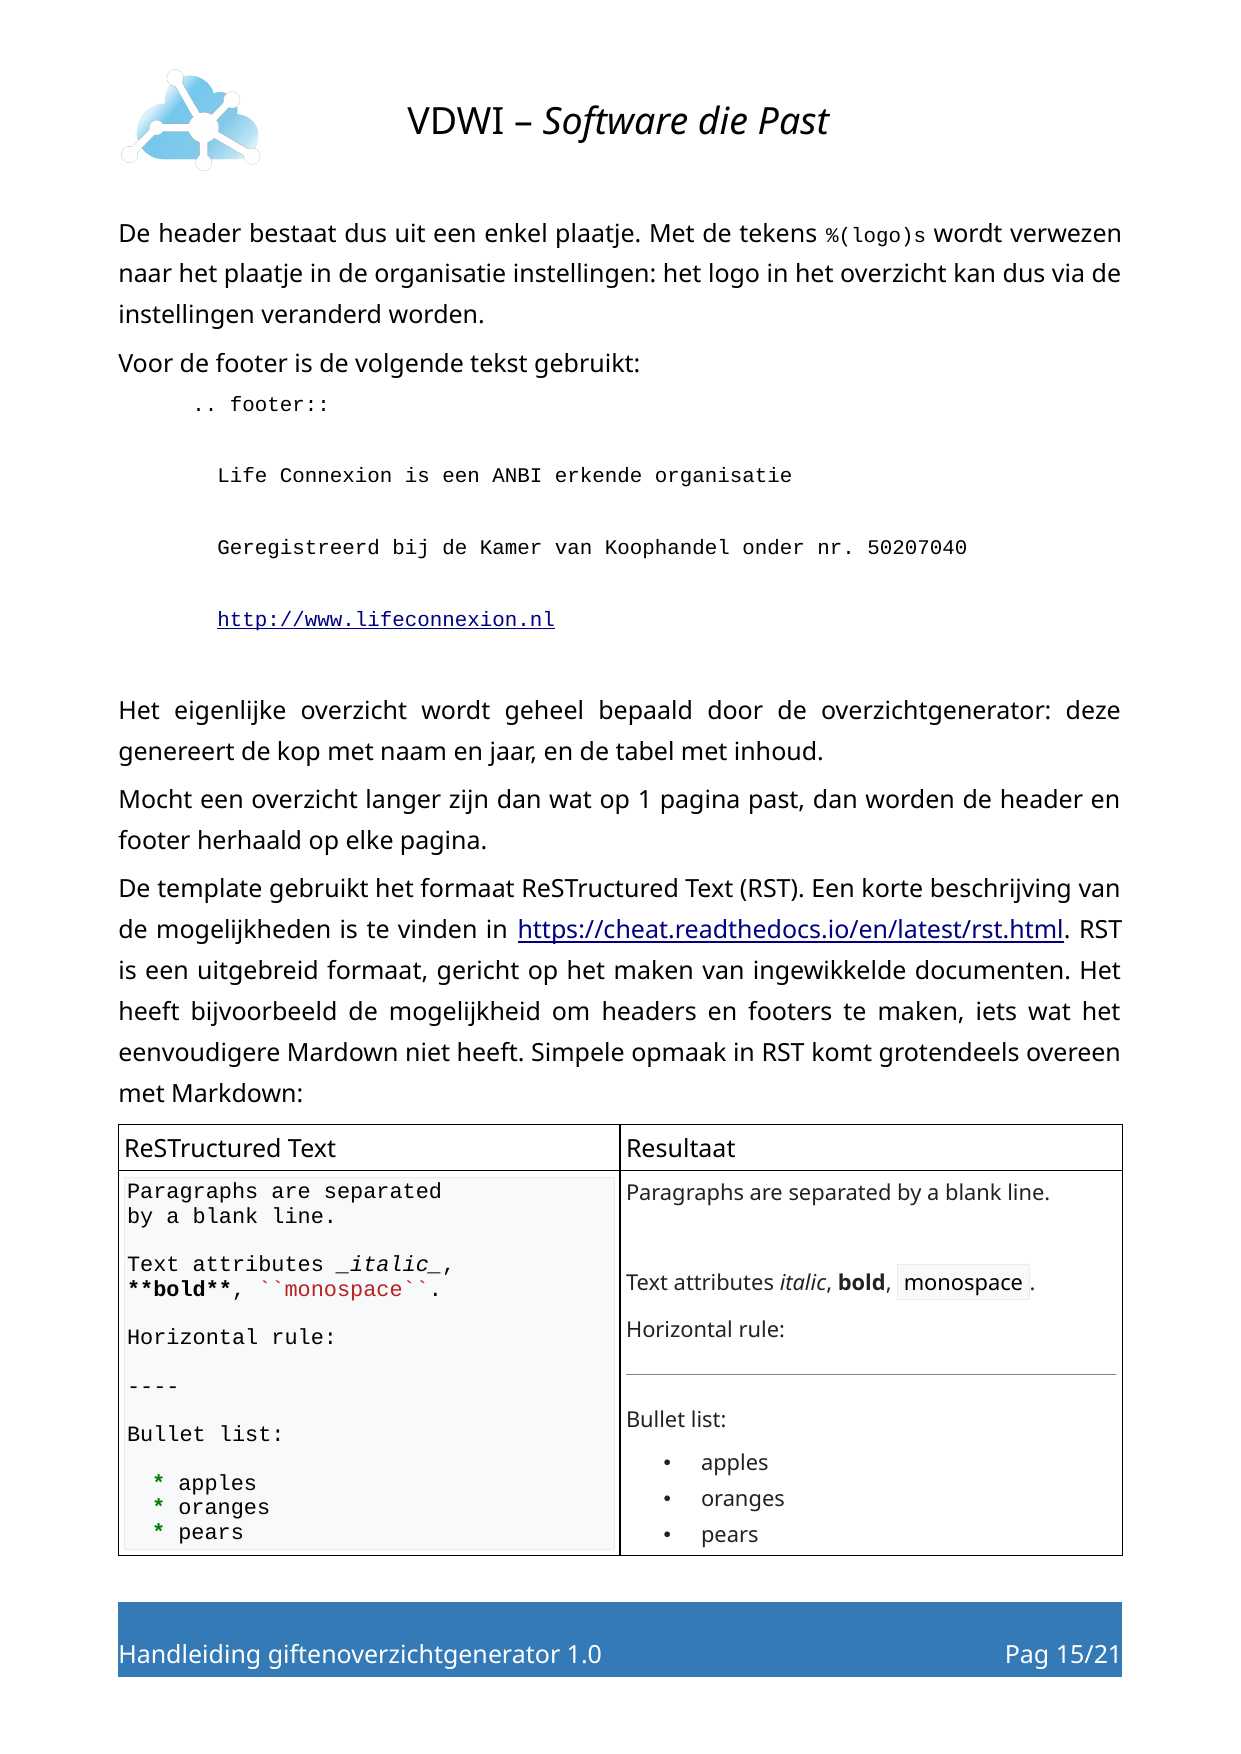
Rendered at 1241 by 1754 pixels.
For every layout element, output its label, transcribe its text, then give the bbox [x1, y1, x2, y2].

table_header ReSTructured Text [119, 1125, 619, 1170]
text Voor de footer is de volgende tekst gebruikt: [118, 345, 1122, 379]
picture [116, 69, 262, 173]
text Het eigenlijke overzicht wordt geheel bepaald door de overzichtgenerator: deze genereert de kop met naam en jaar, en de tabel met inhoud. [118, 693, 1122, 768]
text .. footer:: [192, 394, 1122, 417]
text http://www.lifeconnexion.nl [192, 609, 1122, 632]
text Life Connexion is een ANBI erkende organisatie [192, 465, 1122, 489]
text Geregistreerd bij de Kamer van Koophandel onder nr. 50207040 [192, 537, 1122, 561]
text De header bestaat dus uit een enkel plaatje. Met de tekens %(logo)s wordt verwezen naar het plaatje in de organisatie instellingen: het logo in het overzicht kan dus via de instellingen veranderd worden. [118, 215, 1122, 331]
text Mocht een overzicht langer zijn dan wat op 1 pagina past, dan worden de header en footer herhaald op elke pagina. [118, 782, 1122, 857]
table_cell Paragraphs are separated by a blank line. Text attributes italic, bold, monospace. Horizontal rule: Bullet list: apples oranges pears Numbered list: wash rinse repeat A link. [621, 1171, 1122, 1555]
table_cell Paragraphs are separated by a blank line. Text attributes _italic_, **bold**, ``monospace``. Horizontal rule: ---- Bullet list: * apples * oranges * pears [119, 1171, 619, 1555]
text De template gebruikt het formaat ReSTructured Text (RST). Een korte beschrijving van de mogelijkheden is te vinden in https://cheat.readthedocs.io/en/latest/rst.html. RST is een uitgebreid formaat, gericht op het maken van ingewikkelde documenten. Het heeft bijvoorbeeld de mogelijkheid om headers en footers te maken, iets wat het eenvoudigere Mardown niet heeft. Simpele opmaak in RST komt grotendeels overeen met Markdown: [118, 871, 1122, 1109]
table_header Resultaat [621, 1125, 1122, 1170]
